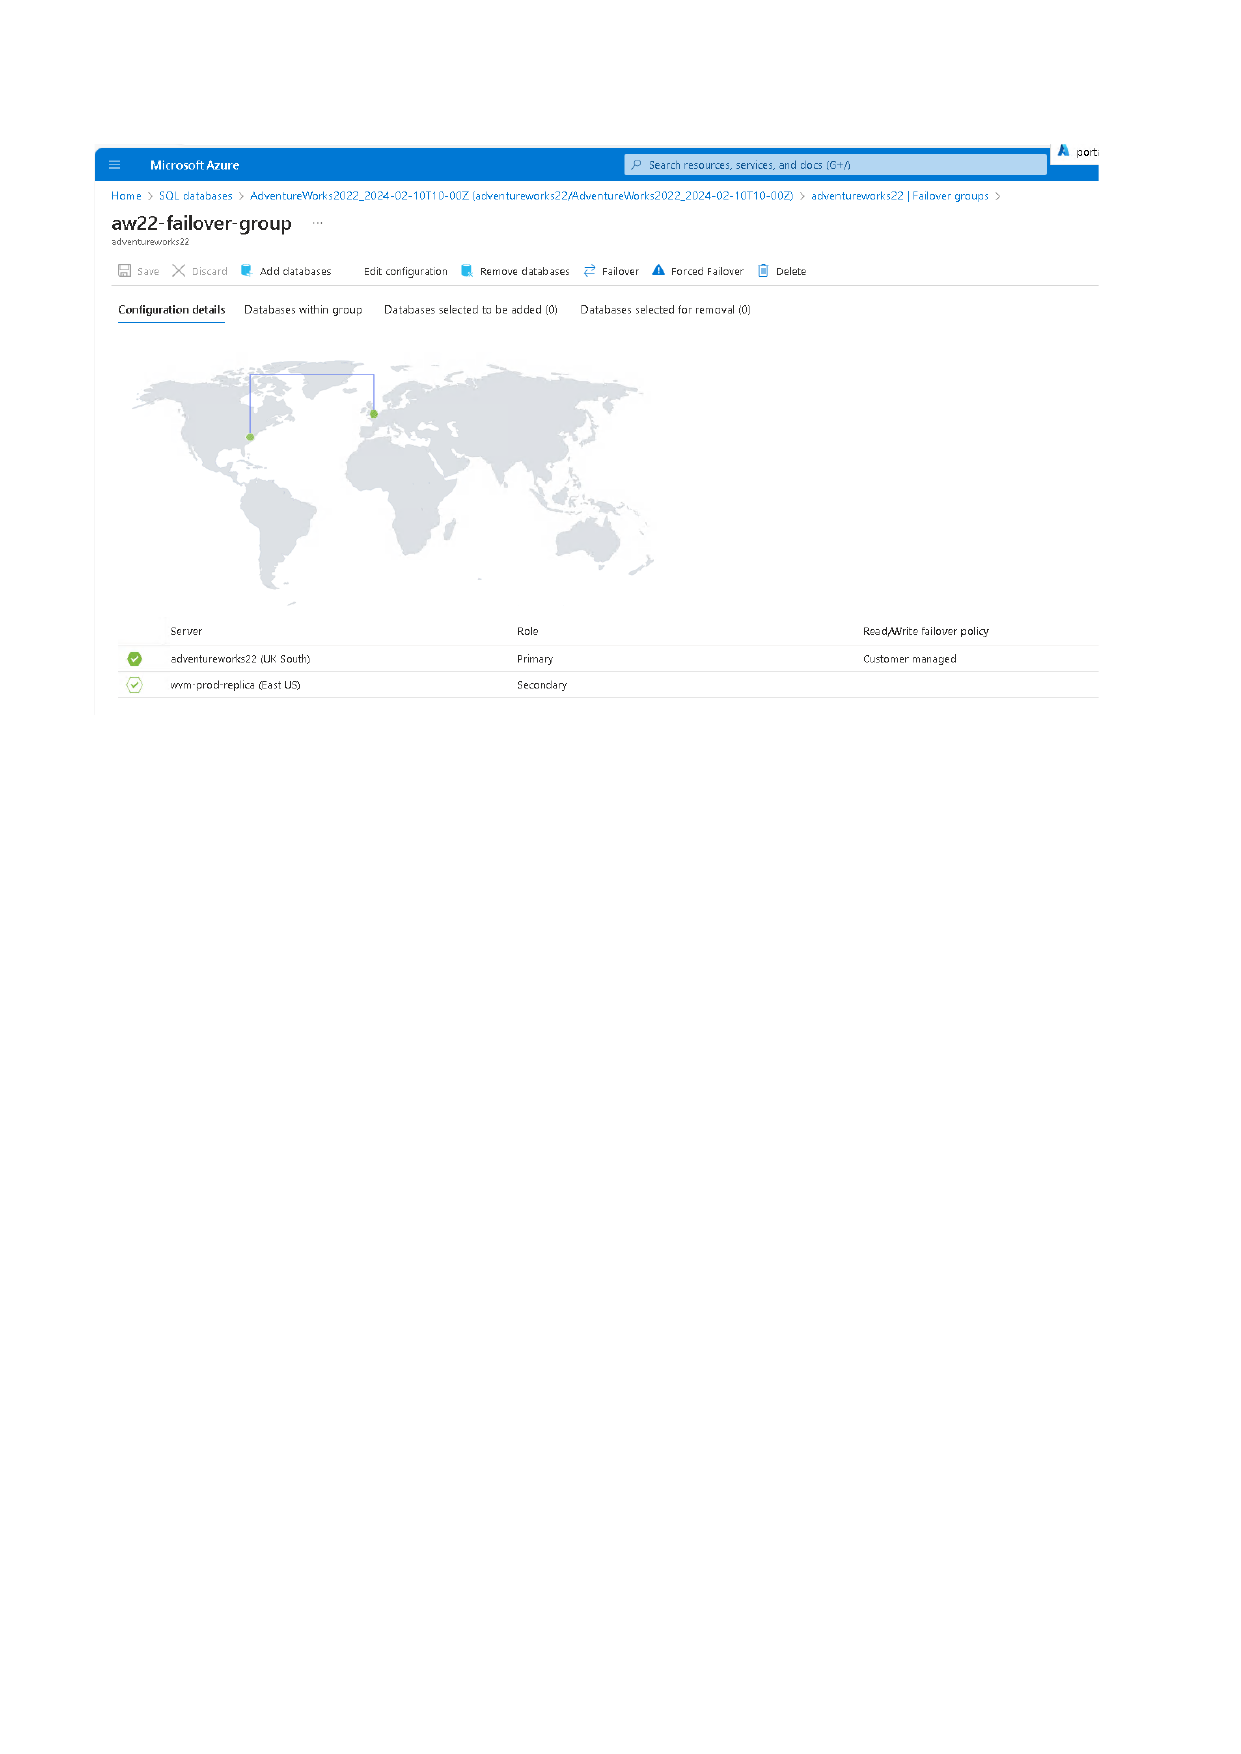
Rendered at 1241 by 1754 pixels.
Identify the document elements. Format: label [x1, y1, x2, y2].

picture [94, 144, 1099, 715]
